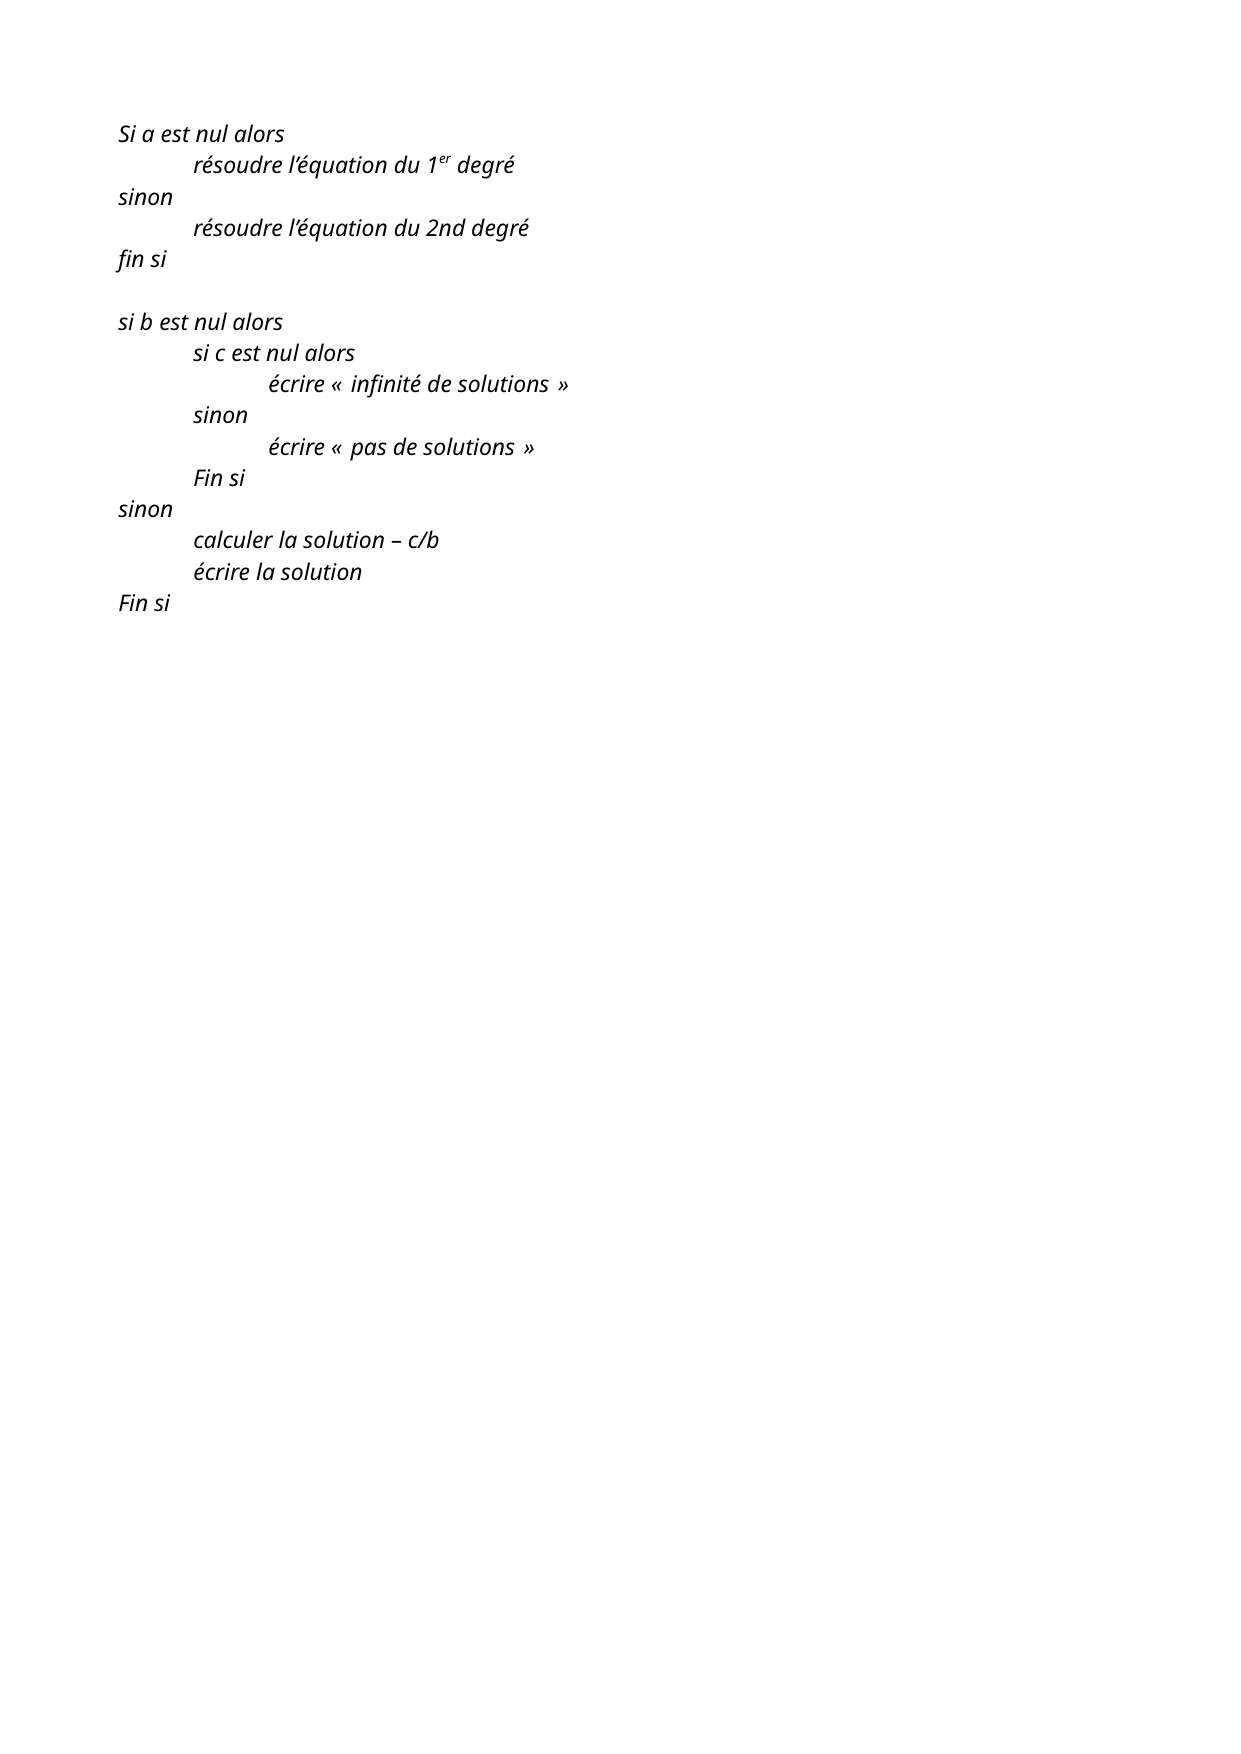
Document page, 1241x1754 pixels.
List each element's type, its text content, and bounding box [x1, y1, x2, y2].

subtitle Si a est nul alors résoudre l’équation du 1er degré sinon résoudre l’équation du 2nd degré fin si si b est nul alors si c est nul alors écrire « infinité de solutions » sinon écrire « pas de solutions » Fin si sinon calculer la solution – c/b écrire la solution Fin si [118, 118, 1122, 618]
